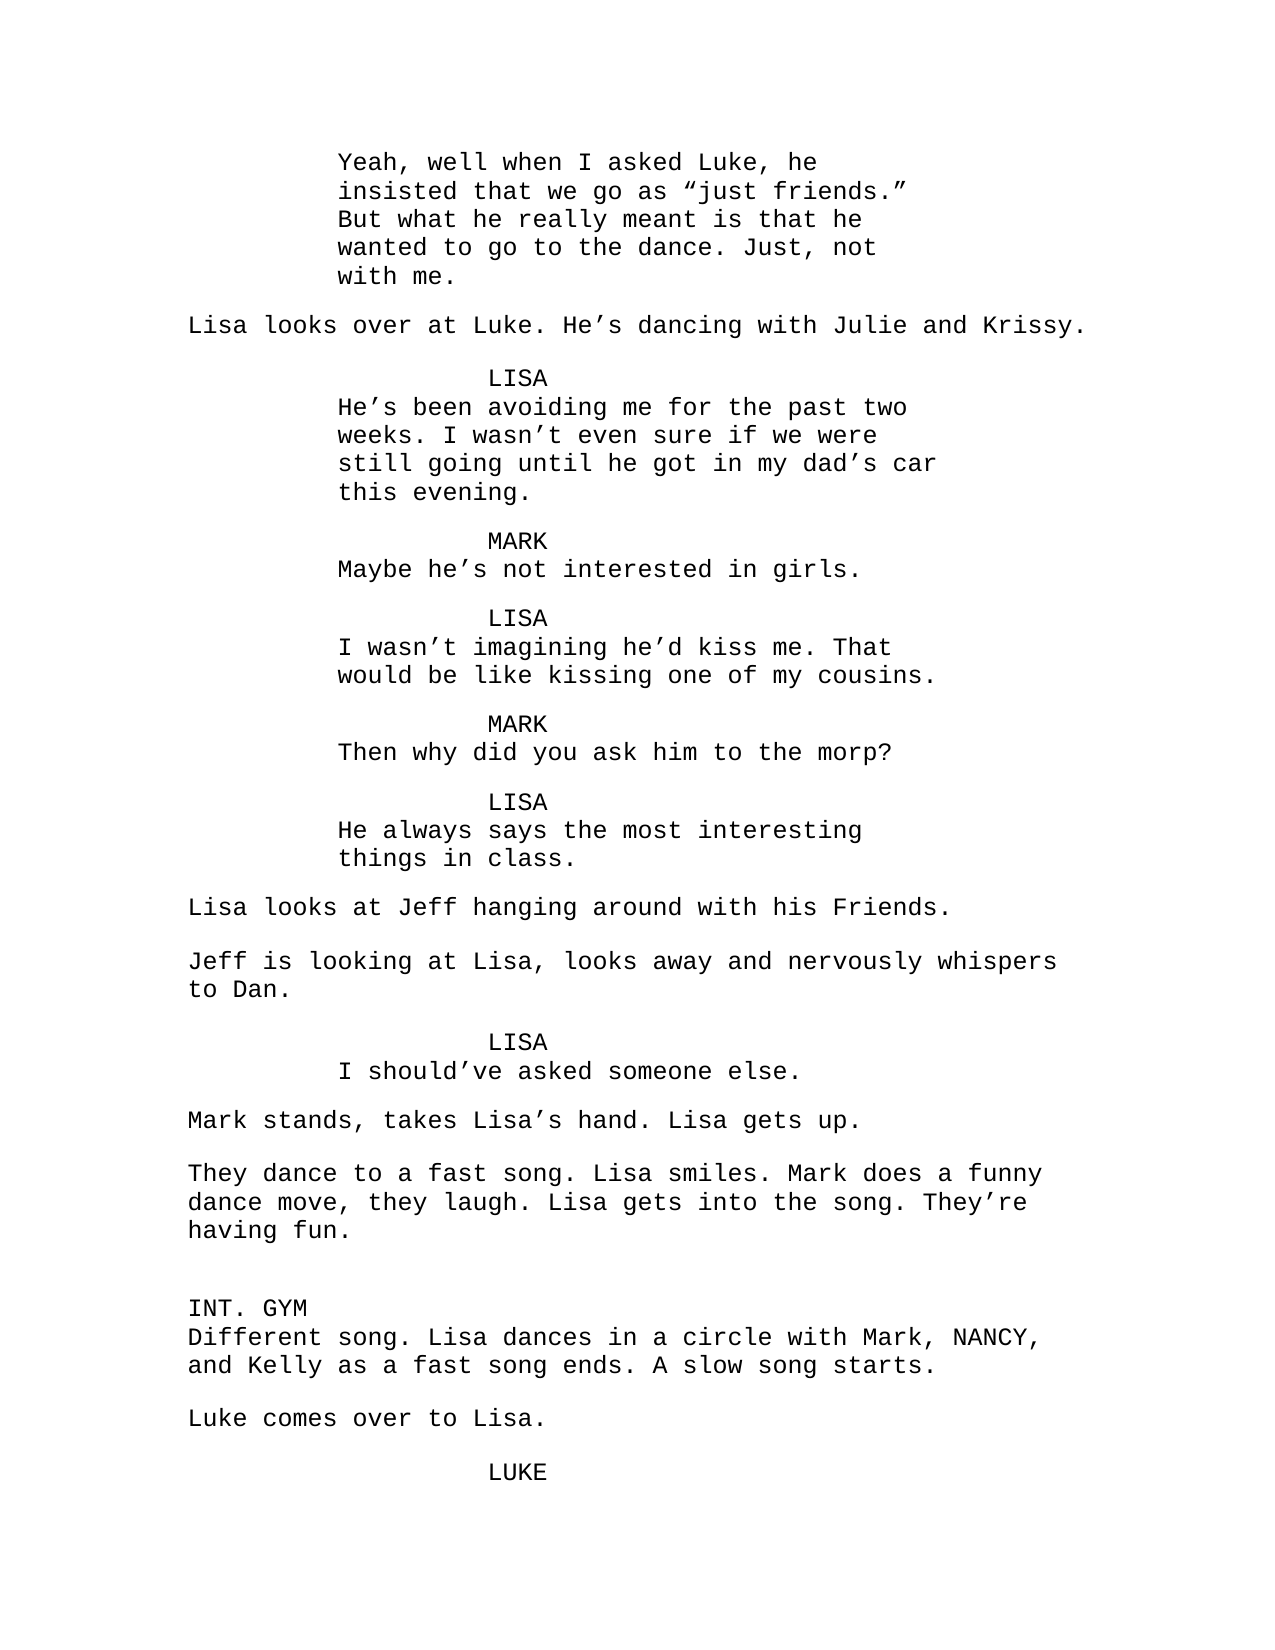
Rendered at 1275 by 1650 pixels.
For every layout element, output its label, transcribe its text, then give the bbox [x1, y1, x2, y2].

text Lisa looks over at Luke. He’s dancing with Julie and Krissy. [187, 312, 1087, 341]
text They dance to a fast song. Lisa smiles. Mark does a funny dance move, they laugh. Lisa gets into the song. They’re having fun. [187, 1161, 1087, 1246]
text LISA [187, 606, 1087, 634]
text Lisa looks at Jeff hanging around with his Friends. [187, 895, 1087, 923]
text I wasn’t imagining he’d kiss me. That would be like kissing one of my cousins. [337, 634, 937, 691]
text MARK [187, 712, 1087, 740]
text Yeah, well when I asked Luke, he insisted that we go as “just friends.” But what he really meant is that he wanted to go to the dance. Just, not with me. [337, 150, 937, 292]
subtitle INT. GYM [187, 1296, 1087, 1324]
text LISA [187, 789, 1087, 817]
text He’s been avoiding me for the past two weeks. I wasn’t even sure if we were still going until he got in my dad’s car this evening. [337, 394, 937, 507]
text LUKE [187, 1459, 1087, 1487]
text Different song. Lisa dances in a circle with Mark, NANCY, and Kelly as a fast song ends. A slow song starts. [187, 1324, 1087, 1381]
text Then why did you ask him to the morp? [337, 740, 937, 768]
text LISA [187, 366, 1087, 394]
text Maybe he’s not interested in girls. [337, 557, 937, 585]
text Jeff is looking at Lisa, looks away and nervously whispers to Dan. [187, 948, 1087, 1005]
text Mark stands, takes Lisa’s hand. Lisa gets up. [187, 1107, 1087, 1136]
text MARK [187, 528, 1087, 557]
text Luke comes over to Lisa. [187, 1406, 1087, 1434]
text LISA [187, 1030, 1087, 1058]
text He always says the most interesting things in class. [337, 817, 937, 874]
text I should’ve asked someone else. [337, 1058, 937, 1087]
